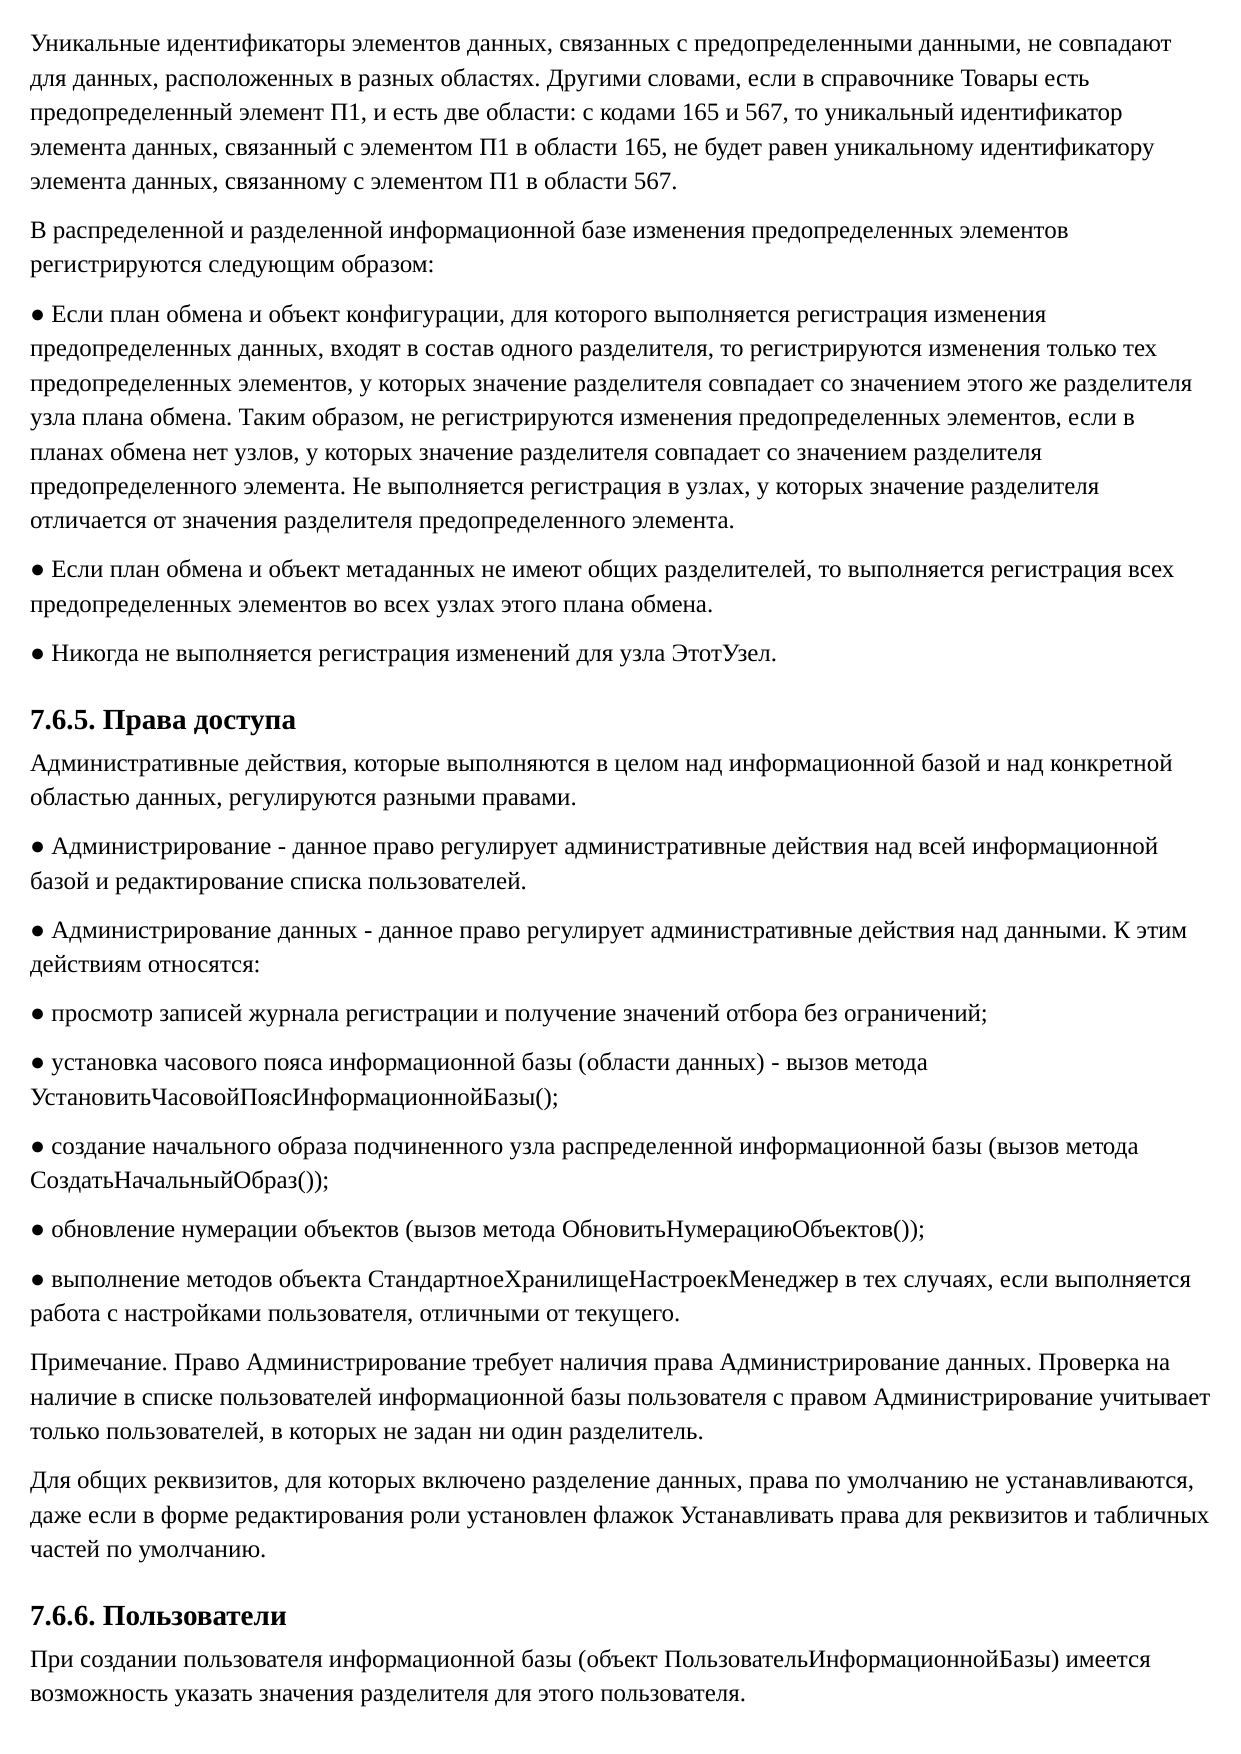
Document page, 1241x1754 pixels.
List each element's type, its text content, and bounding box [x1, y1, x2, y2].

text Административные действия, которые выполняются в целом над информационной базой и над конкретной областью данных, регулируются разными правами. [30, 748, 1211, 811]
text ● Никогда не выполняется регистрация изменений для узла ЭтотУзел. [30, 638, 1211, 667]
text В распределенной и разделенной информационной базе изменения предопределенных элементов регистрируются следующим образом: [30, 215, 1211, 278]
text ● создание начального образа подчиненного узла распределенной информационной базы (вызов метода СоздатьНачальныйОбраз()); [30, 1131, 1211, 1194]
text ● выполнение методов объекта СтандартноеХранилищеНастроекМенеджер в тех случаях, если выполняется работа с настройками пользователя, отличными от текущего. [30, 1264, 1211, 1327]
text При создании пользователя информационной базы (объект ПользовательИнформационнойБазы) имеется возможность указать значения разделителя для этого пользователя. [30, 1644, 1211, 1707]
text Примечание. Право Администрирование требует наличия права Администрирование данных. Проверка на наличие в списке пользователей информационной базы пользователя с правом Администрирование учитывает только пользователей, в которых не задан ни один разделитель. [30, 1347, 1211, 1445]
text ● Администрирование данных ‑ данное право регулирует административные действия над данными. К этим действиям относятся: [30, 915, 1211, 978]
text ● обновление нумерации объектов (вызов метода ОбновитьНумерациюОбъектов()); [30, 1214, 1211, 1243]
text ● просмотр записей журнала регистрации и получение значений отбора без ограничений; [30, 998, 1211, 1027]
text ● установка часового пояса информационной базы (области данных) ‑ вызов метода УстановитьЧасовойПоясИнформационнойБазы(); [30, 1047, 1211, 1111]
text ● Если план обмена и объект метаданных не имеют общих разделителей, то выполняется регистрация всех предопределенных элементов во всех узлах этого плана обмена. [30, 554, 1211, 618]
text Для общих реквизитов, для которых включено разделение данных, права по умолчанию не устанавливаются, даже если в форме редактирования роли установлен флажок Устанавливать права для реквизитов и табличных частей по умолчанию. [30, 1465, 1211, 1563]
text Уникальные идентификаторы элементов данных, связанных с предопределенными данными, не совпадают для данных, расположенных в разных областях. Другими словами, если в справочнике Товары есть предопределенный элемент П1, и есть две области: с кодами 165 и 567, то уникальный идентификатор элемента данных, связанный с элементом П1 в области 165, не будет равен уникальному идентификатору элемента данных, связанному с элементом П1 в области 567. [30, 28, 1211, 195]
text ● Если план обмена и объект конфигурации, для которого выполняется регистрация изменения предопределенных данных, входят в состав одного разделителя, то регистрируются изменения только тех предопределенных элементов, у которых значение разделителя совпадает со значением этого же разделителя узла плана обмена. Таким образом, не регистрируются изменения предопределенных элементов, если в планах обмена нет узлов, у которых значение разделителя совпадает со значением разделителя предопределенного элемента. Не выполняется регистрация в узлах, у которых значение разделителя отличается от значения разделителя предопределенного элемента. [30, 299, 1211, 534]
text ● Администрирование ‑ данное право регулирует административные действия над всей информационной базой и редактирование списка пользователей. [30, 831, 1211, 894]
subtitle 7.6.5. Права доступа [30, 702, 1211, 735]
subtitle 7.6.6. Пользователи [30, 1598, 1211, 1631]
